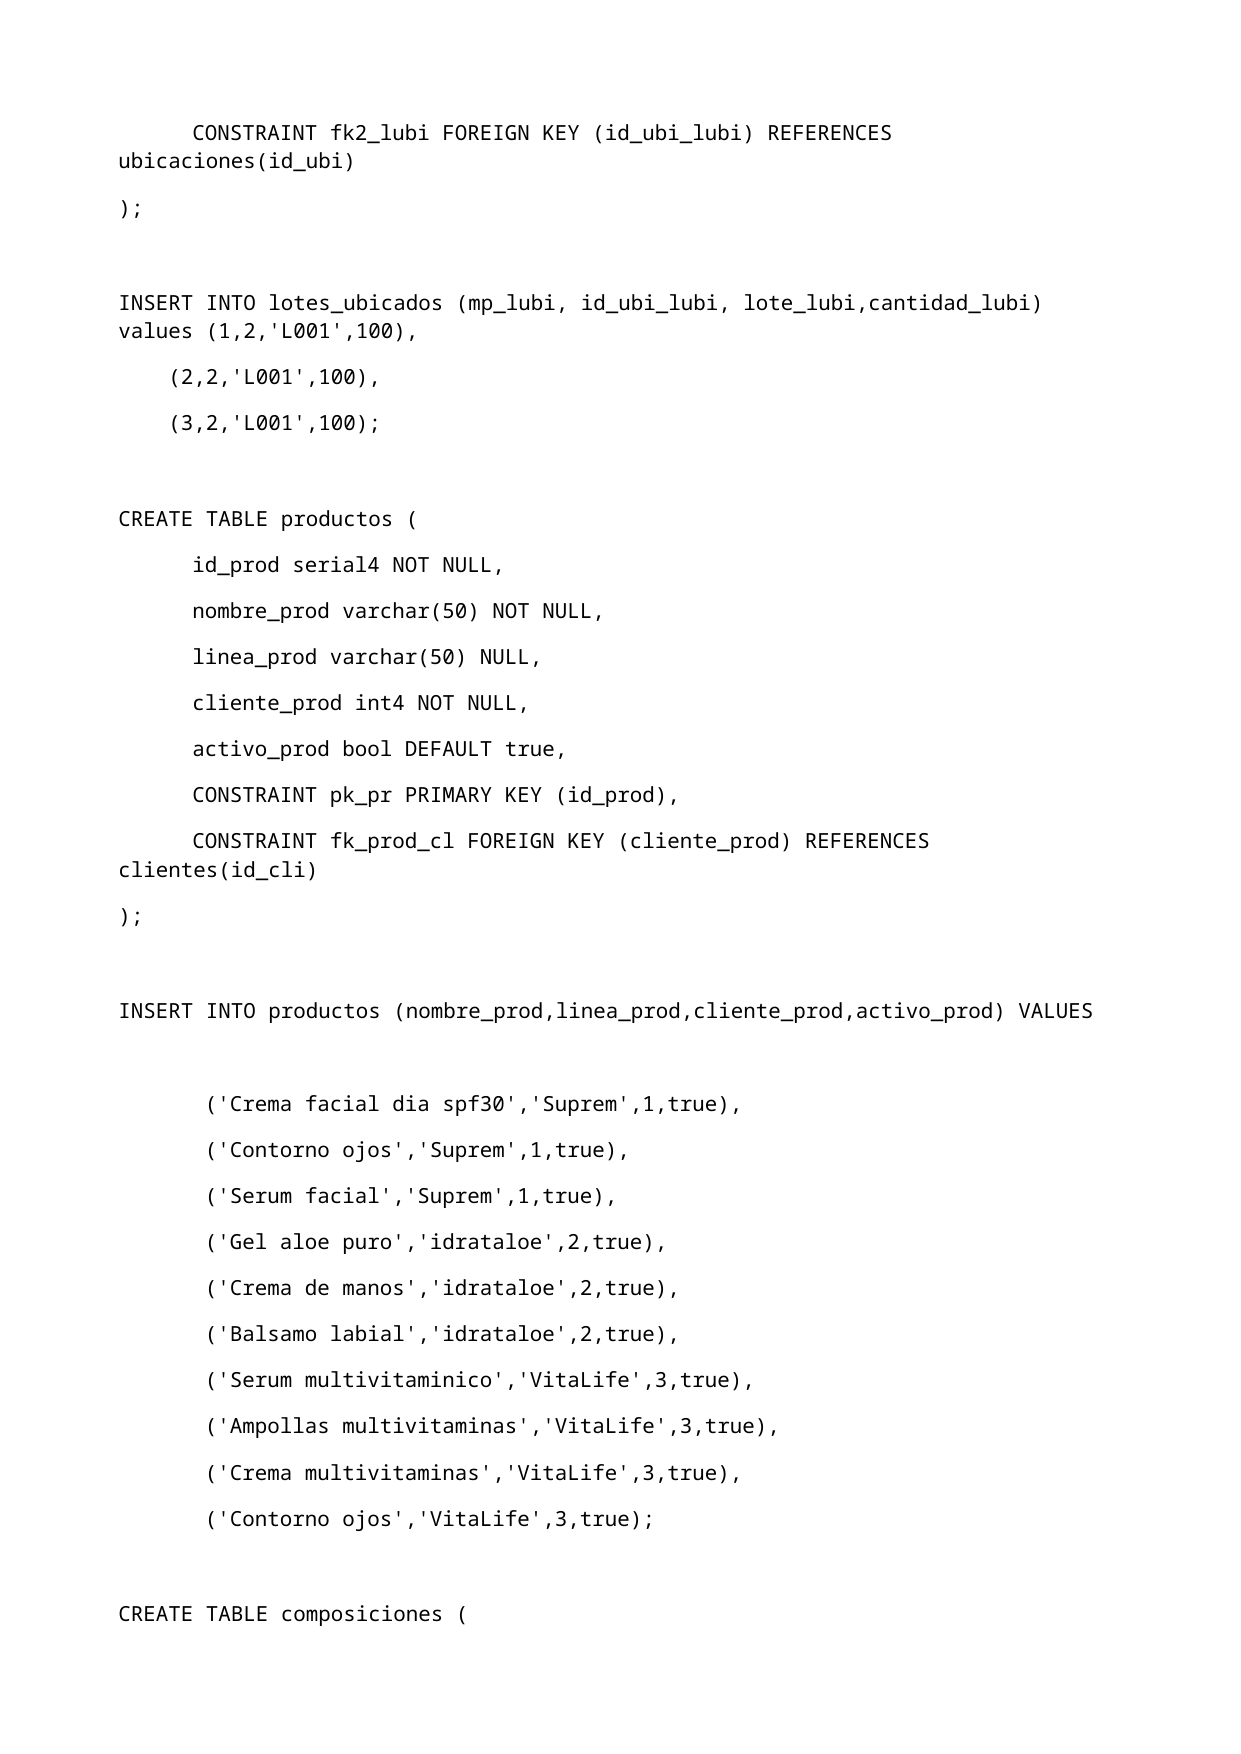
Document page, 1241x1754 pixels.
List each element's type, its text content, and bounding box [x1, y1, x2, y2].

text ); [118, 193, 1122, 221]
text ('Contorno ojos','Suprem',1,true), [118, 1135, 1122, 1163]
text INSERT INTO productos (nombre_prod,linea_prod,cliente_prod,activo_prod) VALUES [118, 996, 1122, 1025]
text activo_prod bool DEFAULT true, [118, 734, 1122, 763]
text ('Serum multivitaminico','VitaLife',3,true), [118, 1366, 1122, 1394]
text ('Serum facial','Suprem',1,true), [118, 1181, 1122, 1209]
text (3,2,'L001',100); [118, 408, 1122, 437]
text id_prod serial4 NOT NULL, [118, 550, 1122, 578]
text ('Crema facial dia spf30','Suprem',1,true), [118, 1089, 1122, 1117]
text ('Balsamo labial','idrataloe',2,true), [118, 1319, 1122, 1348]
text CONSTRAINT fk2_lubi FOREIGN KEY (id_ubi_lubi) REFERENCES ubicaciones(id_ubi) [118, 118, 1122, 175]
text (2,2,'L001',100), [118, 362, 1122, 391]
text ('Ampollas multivitaminas','VitaLife',3,true), [118, 1412, 1122, 1440]
text CONSTRAINT fk_prod_cl FOREIGN KEY (cliente_prod) REFERENCES clientes(id_cli) [118, 827, 1122, 883]
text nombre_prod varchar(50) NOT NULL, [118, 596, 1122, 624]
text ('Crema multivitaminas','VitaLife',3,true), [118, 1458, 1122, 1486]
text CREATE TABLE composiciones ( [118, 1599, 1122, 1627]
text linea_prod varchar(50) NULL, [118, 642, 1122, 671]
text INSERT INTO lotes_ubicados (mp_lubi, id_ubi_lubi, lote_lubi,cantidad_lubi) values (1,2,'L001',100), [118, 288, 1122, 345]
text cliente_prod int4 NOT NULL, [118, 688, 1122, 717]
text ('Contorno ojos','VitaLife',3,true); [118, 1504, 1122, 1532]
text CREATE TABLE productos ( [118, 504, 1122, 532]
text ); [118, 901, 1122, 930]
text ('Crema de manos','idrataloe',2,true), [118, 1273, 1122, 1302]
text CONSTRAINT pk_pr PRIMARY KEY (id_prod), [118, 781, 1122, 809]
text ('Gel aloe puro','idrataloe',2,true), [118, 1227, 1122, 1256]
